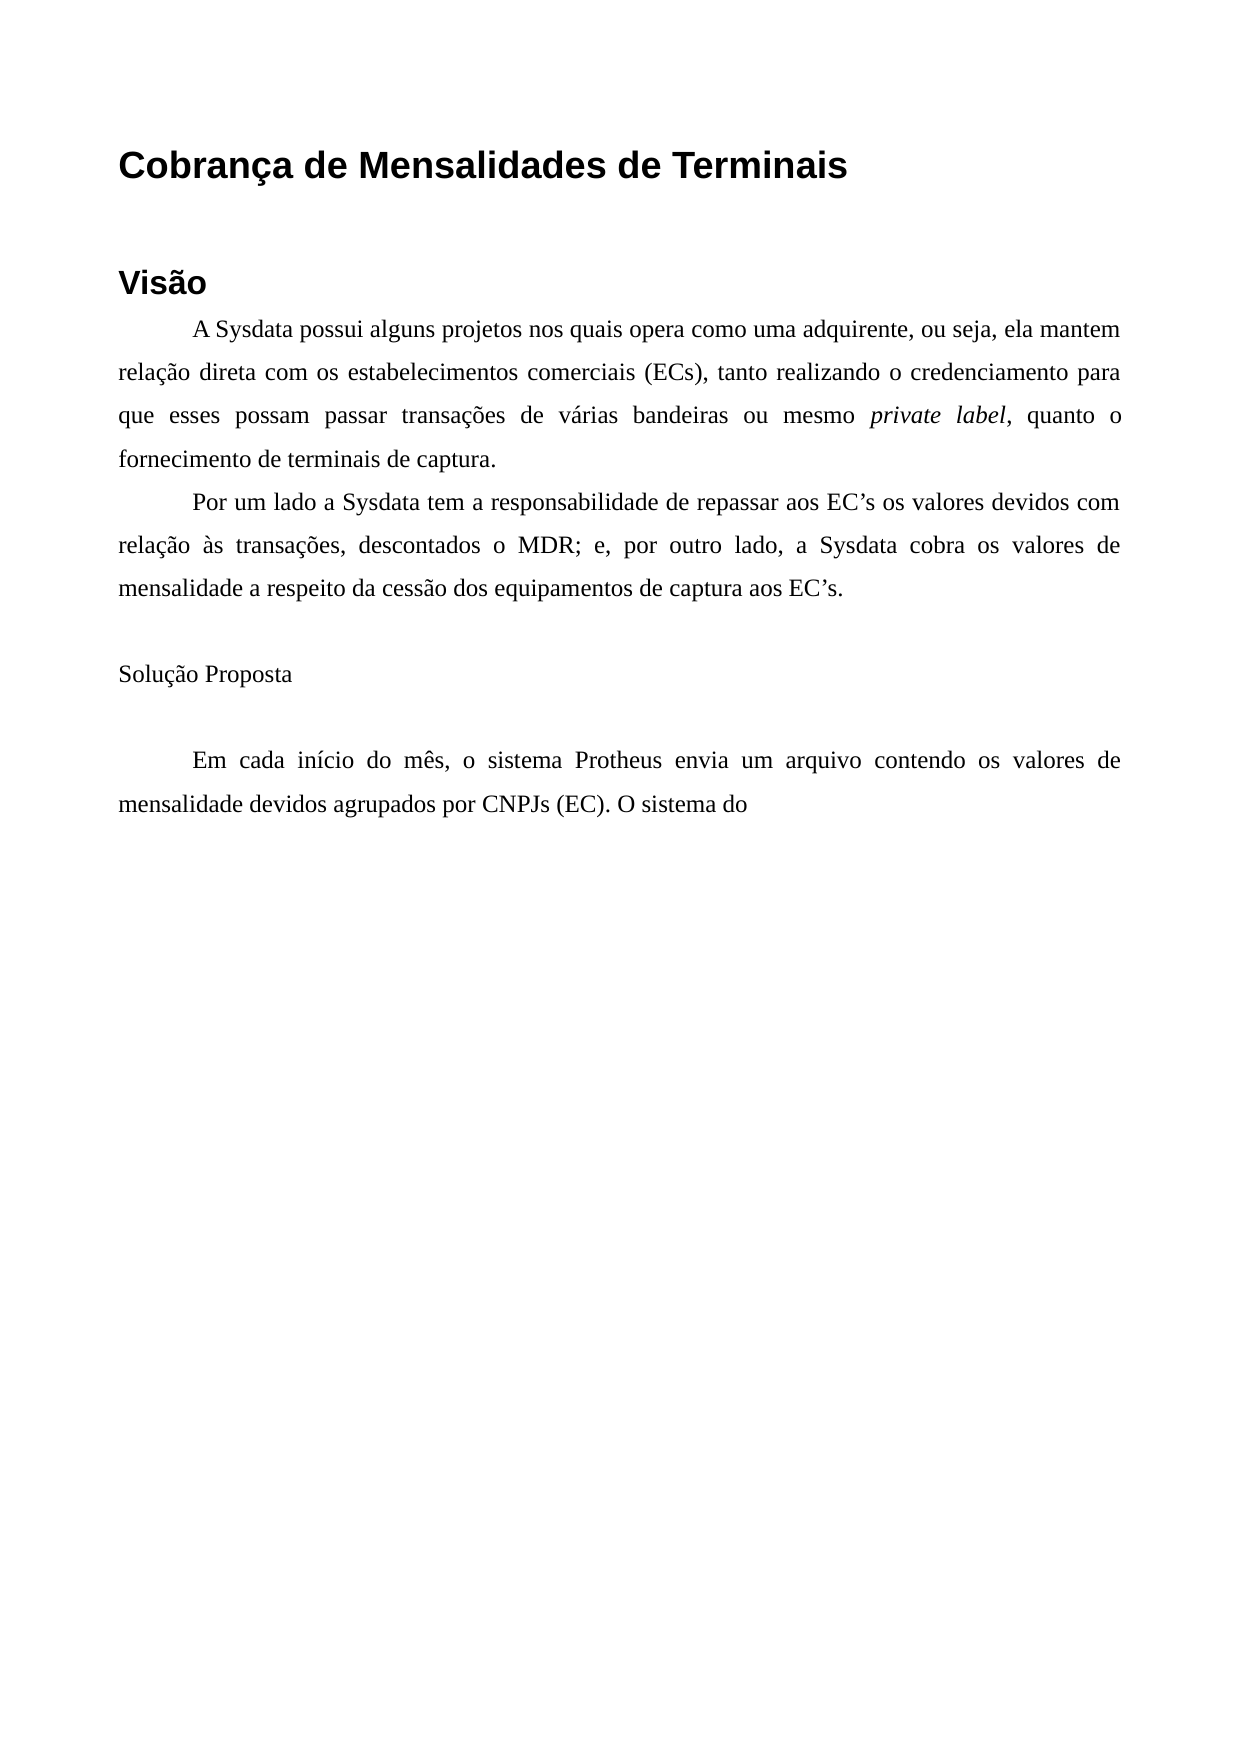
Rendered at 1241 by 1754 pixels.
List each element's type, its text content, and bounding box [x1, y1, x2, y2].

text A Sysdata possui alguns projetos nos quais opera como uma adquirente, ou seja, ela mantem relação direta com os estabelecimentos comerciais (ECs), tanto realizando o credenciamento para que esses possam passar transações de várias bandeiras ou mesmo private label, quanto o fornecimento de terminais de captura. [118, 314, 1122, 472]
subtitle Cobrança de Mensalidades de Terminais [118, 143, 1122, 187]
text Solução Proposta [118, 659, 1122, 688]
text Por um lado a Sysdata tem a responsabilidade de repassar aos EC’s os valores devidos com relação às transações, descontados o MDR; e, por outro lado, a Sysdata cobra os valores de mensalidade a respeito da cessão dos equipamentos de captura aos EC’s. [118, 487, 1122, 602]
text Em cada início do mês, o sistema Protheus envia um arquivo contendo os valores de mensalidade devidos agrupados por CNPJs (EC). O sistema do [118, 746, 1122, 817]
subtitle Visão [118, 263, 1122, 302]
